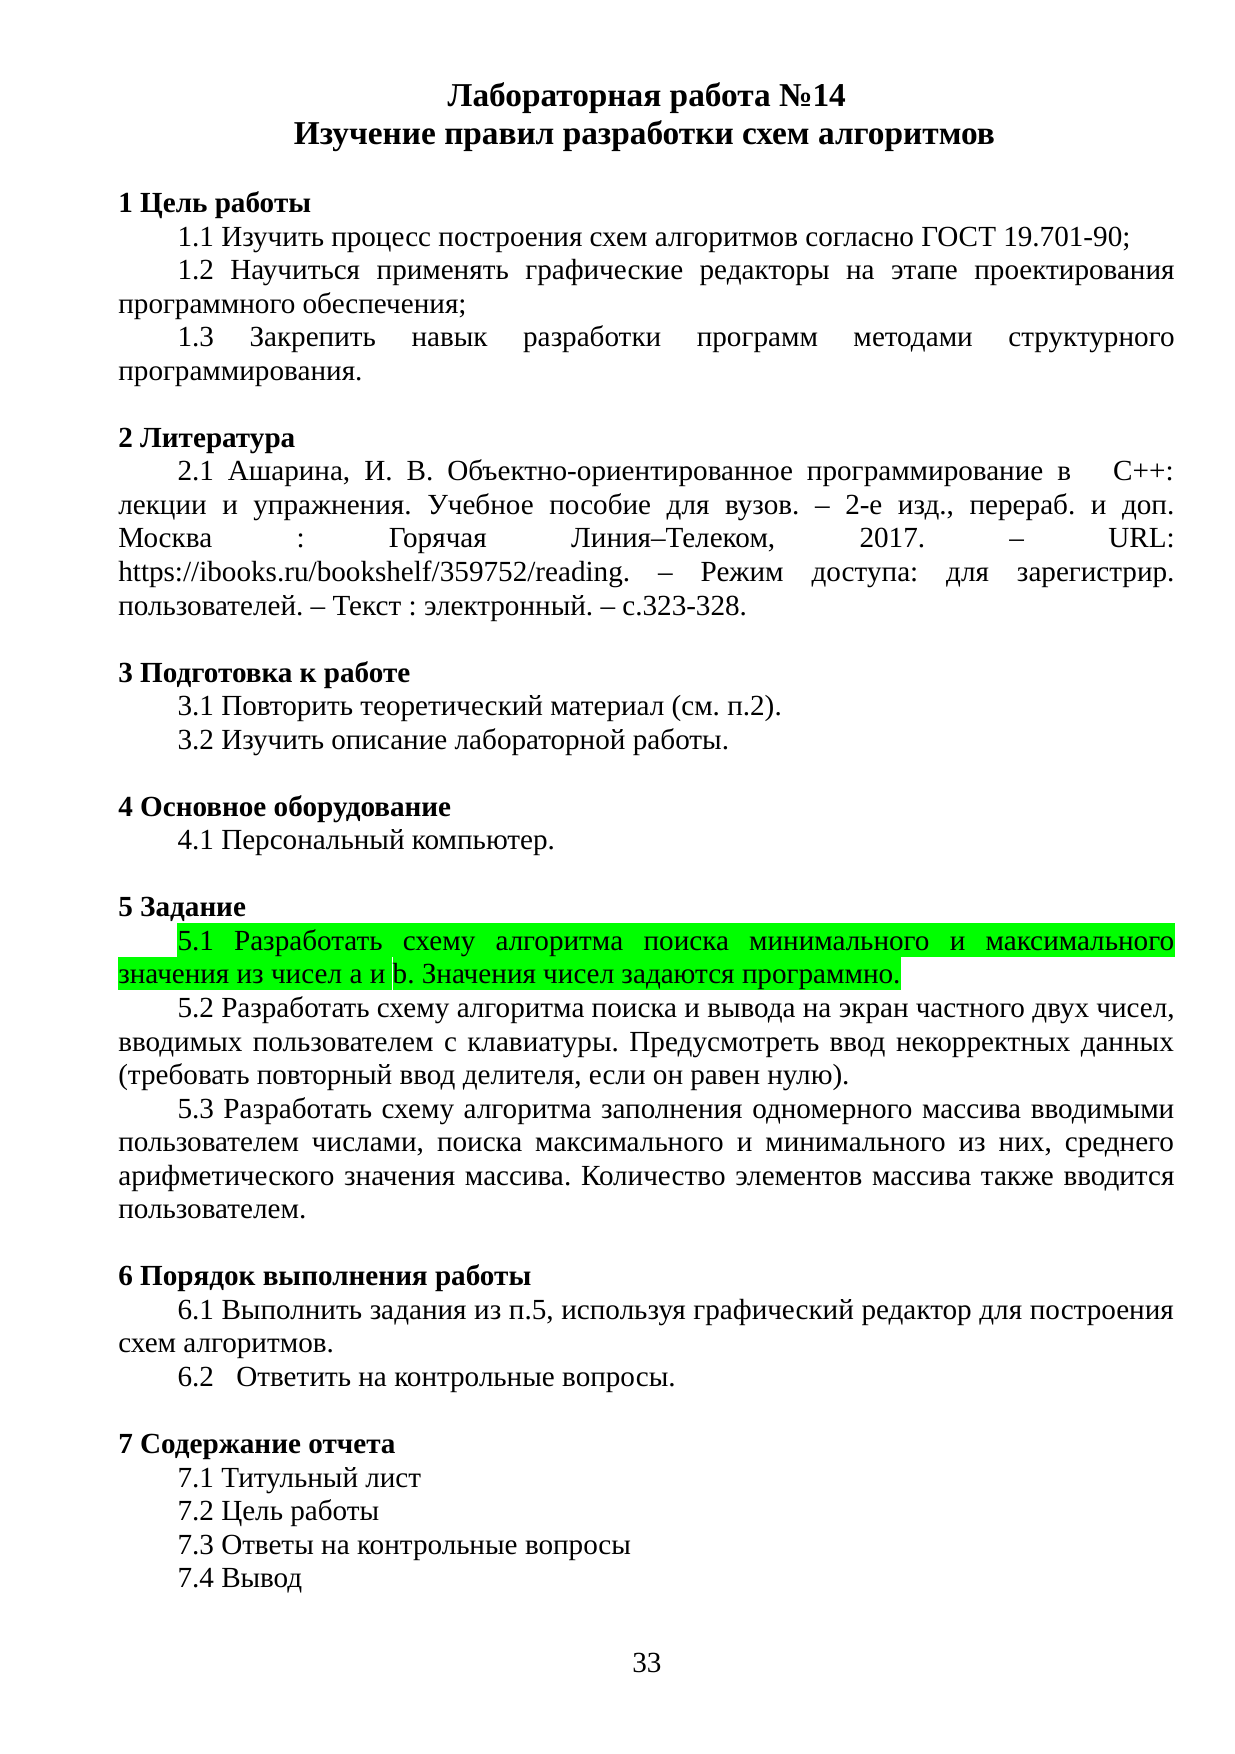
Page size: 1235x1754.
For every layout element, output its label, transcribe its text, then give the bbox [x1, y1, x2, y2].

text Лабораторная работа №14 [118, 75, 1175, 113]
text 5 Задание [118, 889, 1175, 923]
text 4 Основное оборудование [118, 789, 1175, 822]
text 7.1 Титульный лист [118, 1460, 1175, 1493]
text 6.1 Выполнить задания из п.5, используя графический редактор для построения схем алгоритмов. [118, 1292, 1175, 1359]
text 2 Литература [118, 420, 1175, 453]
text 7.4 Вывод [118, 1560, 1175, 1594]
text 5.1 Разработать схему алгоритма поиска минимального и максимального значения из чисел a и b. Значения чисел задаются программно. [118, 923, 1175, 990]
text 4.1 Персональный компьютер. [118, 822, 1175, 856]
text 3 Подготовка к работе [118, 655, 1175, 688]
text 1 Цель работы [118, 185, 1175, 219]
text 5.2 Разработать схему алгоритма поиска и вывода на экран частного двух чисел, вводимых пользователем с клавиатуры. Предусмотреть ввод некорректных данных (требовать повторный ввод делителя, если он равен нулю). [118, 990, 1175, 1091]
text 3.2 Изучить описание лабораторной работы. [118, 722, 1175, 755]
text 2.1 Ашарина, И. В. Объектно-ориентированное программирование в С++: лекции и упражнения. Учебное пособие для вузов. – 2-е изд., перераб. и доп. Москва : Горячая Линия–Телеком, 2017. – URL: https://ibooks.ru/bookshelf/359752/reading. – Режим доступа: для зарегистрир. пользователей. – Текст : электронный. – с.323-328. [118, 453, 1175, 621]
text 7.3 Ответы на контрольные вопросы [118, 1527, 1175, 1560]
text 3.1 Повторить теоретический материал (см. п.2). [118, 688, 1175, 722]
text 7 Содержание отчета [118, 1426, 1175, 1460]
text 5.3 Разработать схему алгоритма заполнения одномерного массива вводимыми пользователем числами, поиска максимального и минимального из них, среднего арифметического значения массива. Количество элементов массива также вводится пользователем. [118, 1091, 1175, 1225]
text 7.2 Цель работы [118, 1493, 1175, 1527]
text 1.2 Научиться применять графические редакторы на этапе проектирования программного обеспечения; [118, 252, 1175, 319]
text 1.3 Закрепить навык разработки программ методами структурного программирования. [118, 319, 1175, 386]
text 1.1 Изучить процесс построения схем алгоритмов согласно ГОСТ 19.701-90; [118, 219, 1175, 252]
text 6 Порядок выполнения работы [118, 1258, 1175, 1292]
text 6.2 Ответить на контрольные вопросы. [118, 1359, 1175, 1393]
text Изучение правил разработки схем алгоритмов [118, 113, 1171, 152]
